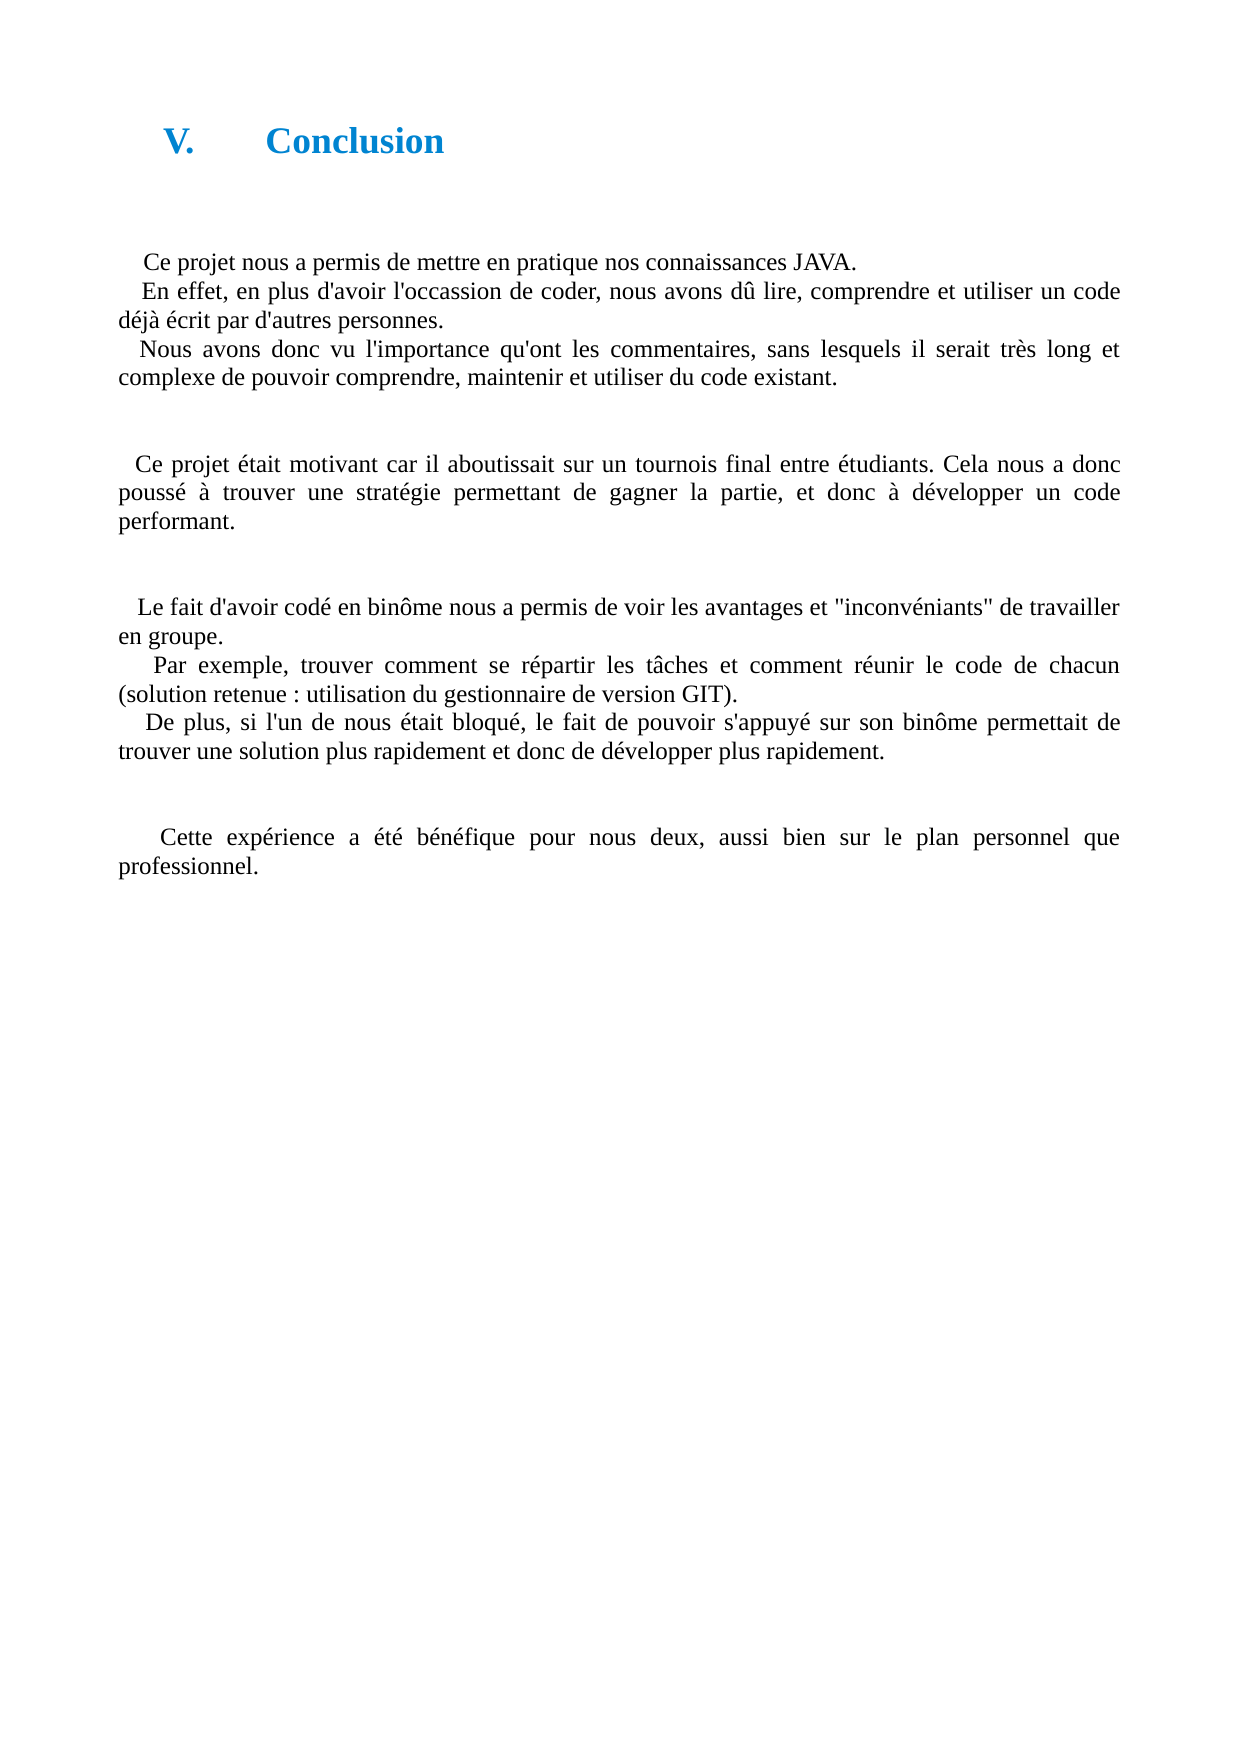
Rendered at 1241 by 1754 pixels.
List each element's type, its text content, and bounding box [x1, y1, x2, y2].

text Ce projet nous a permis de mettre en pratique nos connaissances JAVA. [118, 247, 1122, 276]
text Cette expérience a été bénéfique pour nous deux, aussi bien sur le plan personnel que professionnel. [118, 822, 1122, 880]
list Conclusion [154, 118, 1122, 161]
text En effet, en plus d'avoir l'occassion de coder, nous avons dû lire, comprendre et utiliser un code déjà écrit par d'autres personnes. [118, 276, 1122, 334]
text Le fait d'avoir codé en binôme nous a permis de voir les avantages et "inconvéniants" de travailler en groupe. [118, 592, 1122, 650]
text De plus, si l'un de nous était bloqué, le fait de pouvoir s'appuyé sur son binôme permettait de trouver une solution plus rapidement et donc de développer plus rapidement. [118, 707, 1122, 765]
text Nous avons donc vu l'importance qu'ont les commentaires, sans lesquels il serait très long et complexe de pouvoir comprendre, maintenir et utiliser du code existant. [118, 334, 1122, 391]
text Ce projet était motivant car il aboutissait sur un tournois final entre étudiants. Cela nous a donc poussé à trouver une stratégie permettant de gagner la partie, et donc à développer un code performant. [118, 449, 1122, 535]
text Par exemple, trouver comment se répartir les tâches et comment réunir le code de chacun (solution retenue : utilisation du gestionnaire de version GIT). [118, 650, 1122, 707]
